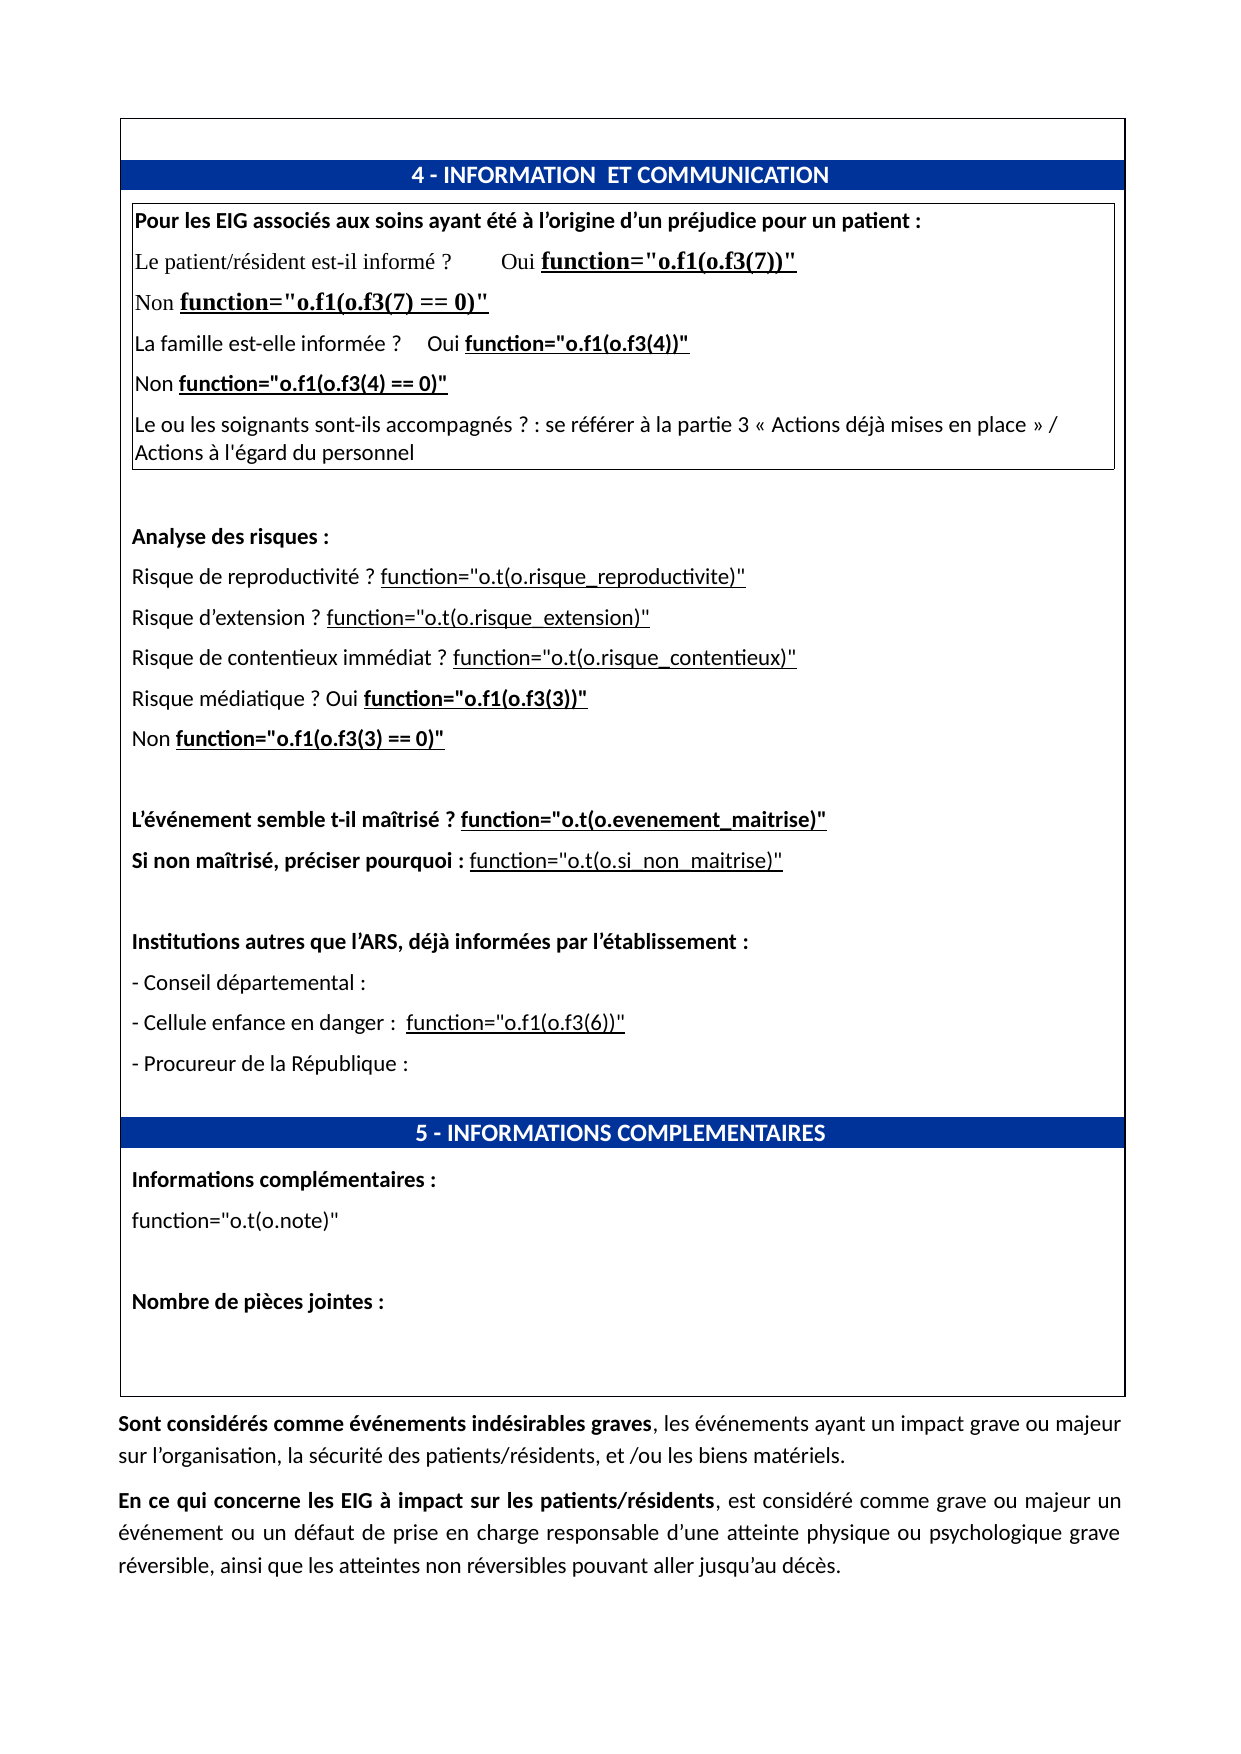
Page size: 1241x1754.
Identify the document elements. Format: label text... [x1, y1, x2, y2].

table_header 1 - DECLARANT Date du signalement à l’ARS : function="o.h(o.date_validation)" Nom de l’établissement : o.etablissement_id.name Adresse : o.etablissement_id.adresse1 o.etablissement_id.adresse2 o.etablissement_id.cp o.etablissement_id.ville Motif du signalement : o.type_event_id.name Nom et prénom du déclarant : o.valideur_id.name Qualité du déclarant : Directeur Téléphone et adresse mail du déclarant : o.etablissement_id.director_id.phone o.etablissement_id.director_id.login@fondation-ove.fr Téléphone et adresse mail de la structure déclarante : o.etablissement_id.director_id.phone o.etablissement_id.director_id.login@fondation-ove.fr 2 - L’EVENEMENT Dates de l’événement : Date et heure de début : function="o.h(o.start_date)" Date et heure de fin (le cas échéant) : function="o.h(o.end_date)" Lieu(x) de l’événement : o.lieu_faits Description succincte des événements (joindre un rapport circonstancié s’il en existe un) : 1ère(s) cause(s) identifiée(s): Une recherche des causes profondes est elle prévue le cas échéant ? function="o.t(o.causes_profondes)" 3 - ACTIONS DEJA MISES EN PLACE Mesures de gestion immédiate prises par l’établissement : Mesures correctives envisagées : Y a-t-il des enseignements à tirer au niveau de l’établissement, ou au niveau régional, de l’évènement pour prévenir sa reproduction ? Préciser lesquels : cf. tableau ci-dessus 4 - INFORMATION ET COMMUNICATION Pour les EIG associés aux soins ayant été à l’origine d’un préjudice pour un patient : Le patient/résident est-il informé ? Oui function="o.f1(o.f3(7))" Non function="o.f1(o.f3(7) == 0)" La famille est-elle informée ? Oui function="o.f1(o.f3(4))" Non function="o.f1(o.f3(4) == 0)" Le ou les soignants sont-ils accompagnés ? : se référer à la partie 3 « Actions déjà mises en place » / Actions à l'égard du personnel Analyse des risques : Risque de reproductivité ? function="o.t(o.risque_reproductivite)" Risque d’extension ? function="o.t(o.risque_extension)" Risque de contentieux immédiat ? function="o.t(o.risque_contentieux)" Risque médiatique ? Oui function="o.f1(o.f3(3))" Non function="o.f1(o.f3(3) == 0)" L’événement semble t-il maîtrisé ? function="o.t(o.evenement_maitrise)" Si non maîtrisé, préciser pourquoi : function="o.t(o.si_non_maitrise)" Institutions autres que l’ARS, déjà informées par l’établissement : - Conseil départemental : - Cellule enfance en danger : function="o.f1(o.f3(6))" - Procureur de la République : 5 - INFORMATIONS COMPLEMENTAIRES Informations complémentaires : function="o.t(o.note)" Nombre de pièces jointes : [121, 1148, 1124, 1396]
text Sont considérés comme événements indésirables graves, les événements ayant un impact grave ou majeur sur l’organisation, la sécurité des patients/résidents, et /ou les biens matériels. [118, 1409, 1122, 1470]
table_header 1 - DECLARANT Date du signalement à l’ARS : function="o.h(o.date_validation)" Nom de l’établissement : o.etablissement_id.name Adresse : o.etablissement_id.adresse1 o.etablissement_id.adresse2 o.etablissement_id.cp o.etablissement_id.ville Motif du signalement : o.type_event_id.name Nom et prénom du déclarant : o.valideur_id.name Qualité du déclarant : Directeur Téléphone et adresse mail du déclarant : o.etablissement_id.director_id.phone o.etablissement_id.director_id.login@fondation-ove.fr Téléphone et adresse mail de la structure déclarante : o.etablissement_id.director_id.phone o.etablissement_id.director_id.login@fondation-ove.fr 2 - L’EVENEMENT Dates de l’événement : Date et heure de début : function="o.h(o.start_date)" Date et heure de fin (le cas échéant) : function="o.h(o.end_date)" Lieu(x) de l’événement : o.lieu_faits Description succincte des événements (joindre un rapport circonstancié s’il en existe un) : 1ère(s) cause(s) identifiée(s): Une recherche des causes profondes est elle prévue le cas échéant ? function="o.t(o.causes_profondes)" 3 - ACTIONS DEJA MISES EN PLACE Mesures de gestion immédiate prises par l’établissement : Mesures correctives envisagées : Y a-t-il des enseignements à tirer au niveau de l’établissement, ou au niveau régional, de l’évènement pour prévenir sa reproduction ? Préciser lesquels : cf. tableau ci-dessus 4 - INFORMATION ET COMMUNICATION Pour les EIG associés aux soins ayant été à l’origine d’un préjudice pour un patient : Le patient/résident est-il informé ? Oui function="o.f1(o.f3(7))" Non function="o.f1(o.f3(7) == 0)" La famille est-elle informée ? Oui function="o.f1(o.f3(4))" Non function="o.f1(o.f3(4) == 0)" Le ou les soignants sont-ils accompagnés ? : se référer à la partie 3 « Actions déjà mises en place » / Actions à l'égard du personnel Analyse des risques : Risque de reproductivité ? function="o.t(o.risque_reproductivite)" Risque d’extension ? function="o.t(o.risque_extension)" Risque de contentieux immédiat ? function="o.t(o.risque_contentieux)" Risque médiatique ? Oui function="o.f1(o.f3(3))" Non function="o.f1(o.f3(3) == 0)" L’événement semble t-il maîtrisé ? function="o.t(o.evenement_maitrise)" Si non maîtrisé, préciser pourquoi : function="o.t(o.si_non_maitrise)" Institutions autres que l’ARS, déjà informées par l’établissement : - Conseil départemental : - Cellule enfance en danger : function="o.f1(o.f3(6))" - Procureur de la République : 5 - INFORMATIONS COMPLEMENTAIRES Informations complémentaires : function="o.t(o.note)" Nombre de pièces jointes : [121, 190, 1124, 1117]
text En ce qui concerne les EIG à impact sur les patients/résidents, est considéré comme grave ou majeur un événement ou un défaut de prise en charge responsable d’une atteinte physique ou psychologique grave réversible, ainsi que les atteintes non réversibles pouvant aller jusqu’au décès. [118, 1486, 1122, 1579]
